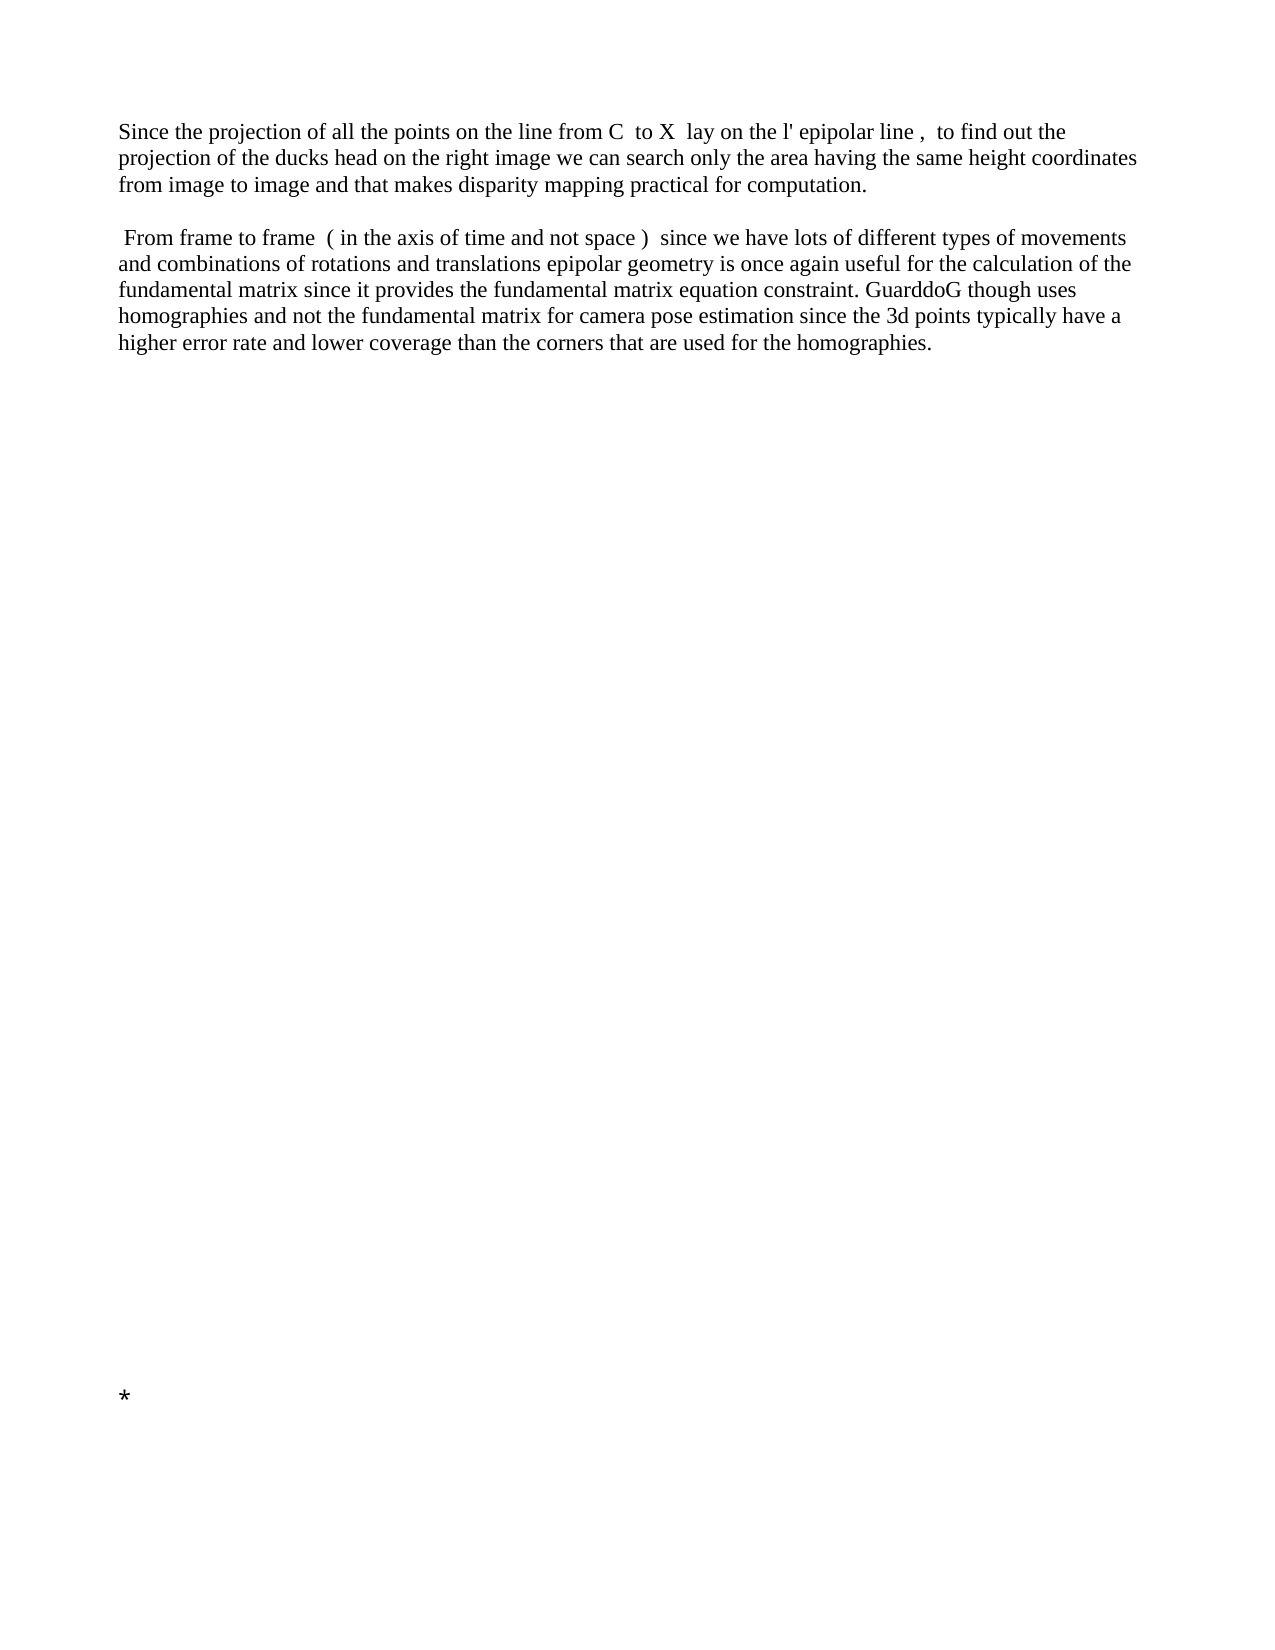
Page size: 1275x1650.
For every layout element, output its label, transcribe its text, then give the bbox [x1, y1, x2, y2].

text * [118, 1383, 1157, 1414]
text Since the projection of all the points on the line from C to X lay on the l' epipolar line , to find out the projection of the ducks head on the right image we can search only the area having the same height coordinates from image to image and that makes disparity mapping practical for computation. [118, 118, 1157, 197]
text From frame to frame ( in the axis of time and not space ) since we have lots of different types of movements and combinations of rotations and translations epipolar geometry is once again useful for the calculation of the fundamental matrix since it provides the fundamental matrix equation constraint. GuarddoG though uses homographies and not the fundamental matrix for camera pose estimation since the 3d points typically have a higher error rate and lower coverage than the corners that are used for the homographies. [118, 223, 1157, 355]
